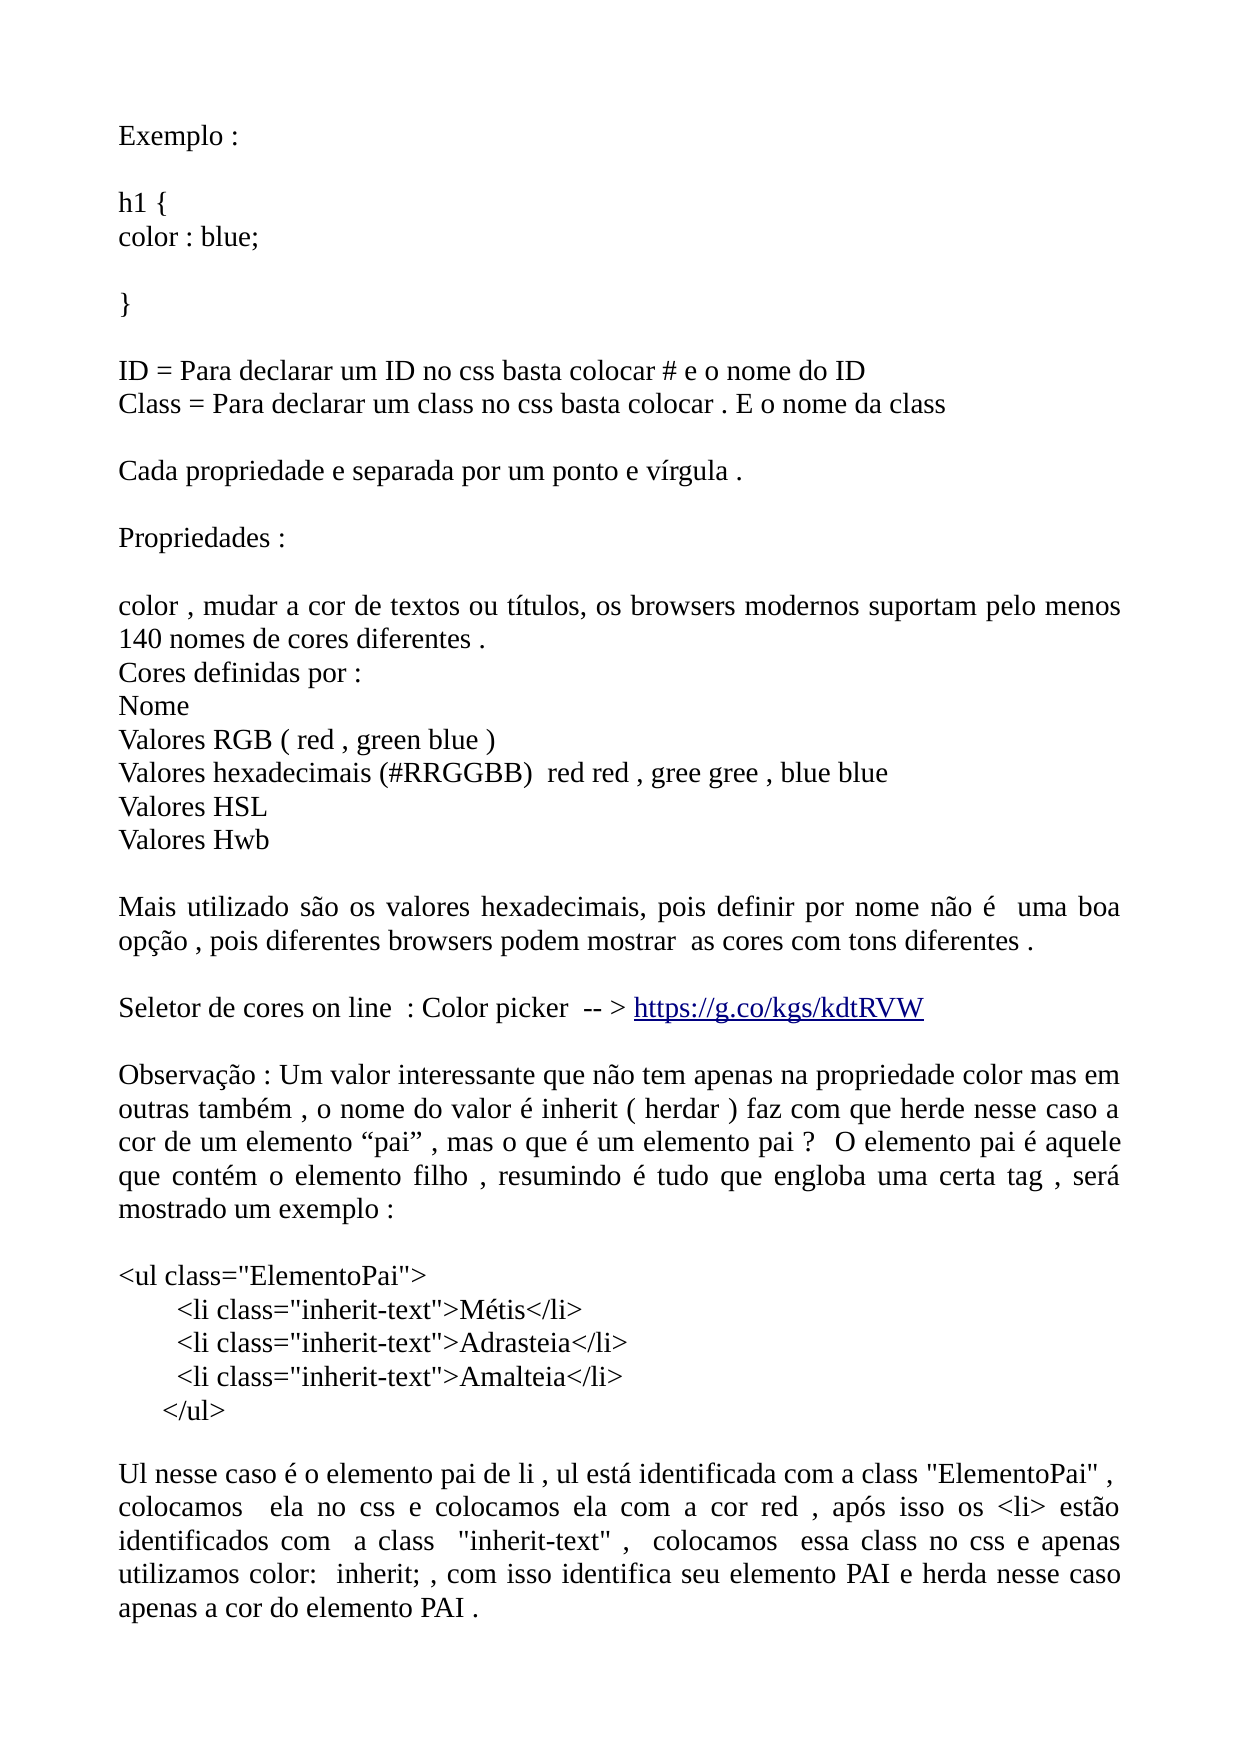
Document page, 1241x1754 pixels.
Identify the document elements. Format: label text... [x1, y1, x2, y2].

text Propriedades : [118, 521, 1122, 554]
text Seletor de cores on line : Color picker -- > https://g.co/kgs/kdtRVW [118, 990, 1122, 1024]
text Mais utilizado são os valores hexadecimais, pois definir por nome não é uma boa opção , pois diferentes browsers podem mostrar as cores com tons diferentes . [118, 889, 1122, 957]
text Nome [118, 688, 1122, 722]
text Observação : Um valor interessante que não tem apenas na propriedade color mas em outras também , o nome do valor é inherit ( herdar ) faz com que herde nesse caso a cor de um elemento “pai” , mas o que é um elemento pai ? O elemento pai é aquele que contém o elemento filho , resumindo é tudo que engloba uma certa tag , será mostrado um exemplo : [118, 1057, 1122, 1225]
text <li class="inherit-text">Amalteia</li> [118, 1359, 1122, 1393]
text Cores definidas por : [118, 655, 1122, 688]
text Cada propriedade e separada por um ponto e vírgula . [118, 453, 1122, 487]
text } [118, 286, 1122, 319]
text Class = Para declarar um class no css basta colocar . E o nome da class [118, 386, 1122, 420]
text ID = Para declarar um ID no css basta colocar # e o nome do ID [118, 353, 1122, 386]
text Exemplo : [118, 118, 1122, 152]
text <li class="inherit-text">Métis</li> [118, 1292, 1122, 1326]
text Ul nesse caso é o elemento pai de li , ul está identificada com a class "ElementoPai" , [118, 1456, 1122, 1489]
text color : blue; [118, 219, 1122, 252]
text Valores RGB ( red , green blue ) [118, 722, 1122, 755]
text Valores Hwb [118, 822, 1122, 856]
text Valores HSL [118, 789, 1122, 822]
text <li class="inherit-text">Adrasteia</li> [118, 1326, 1122, 1359]
text colocamos ela no css e colocamos ela com a cor red , após isso os <li> estão identificados com a class "inherit-text" , colocamos essa class no css e apenas utilizamos color: inherit; , com isso identifica seu elemento PAI e herda nesse caso apenas a cor do elemento PAI . [118, 1489, 1122, 1624]
text color , mudar a cor de textos ou títulos, os browsers modernos suportam pelo menos 140 nomes de cores diferentes . [118, 588, 1122, 655]
text Valores hexadecimais (#RRGGBB) red red , gree gree , blue blue [118, 755, 1122, 789]
text <ul class="ElementoPai"> [118, 1258, 1122, 1292]
text </ul> [118, 1393, 1122, 1426]
text h1 { [118, 185, 1122, 219]
